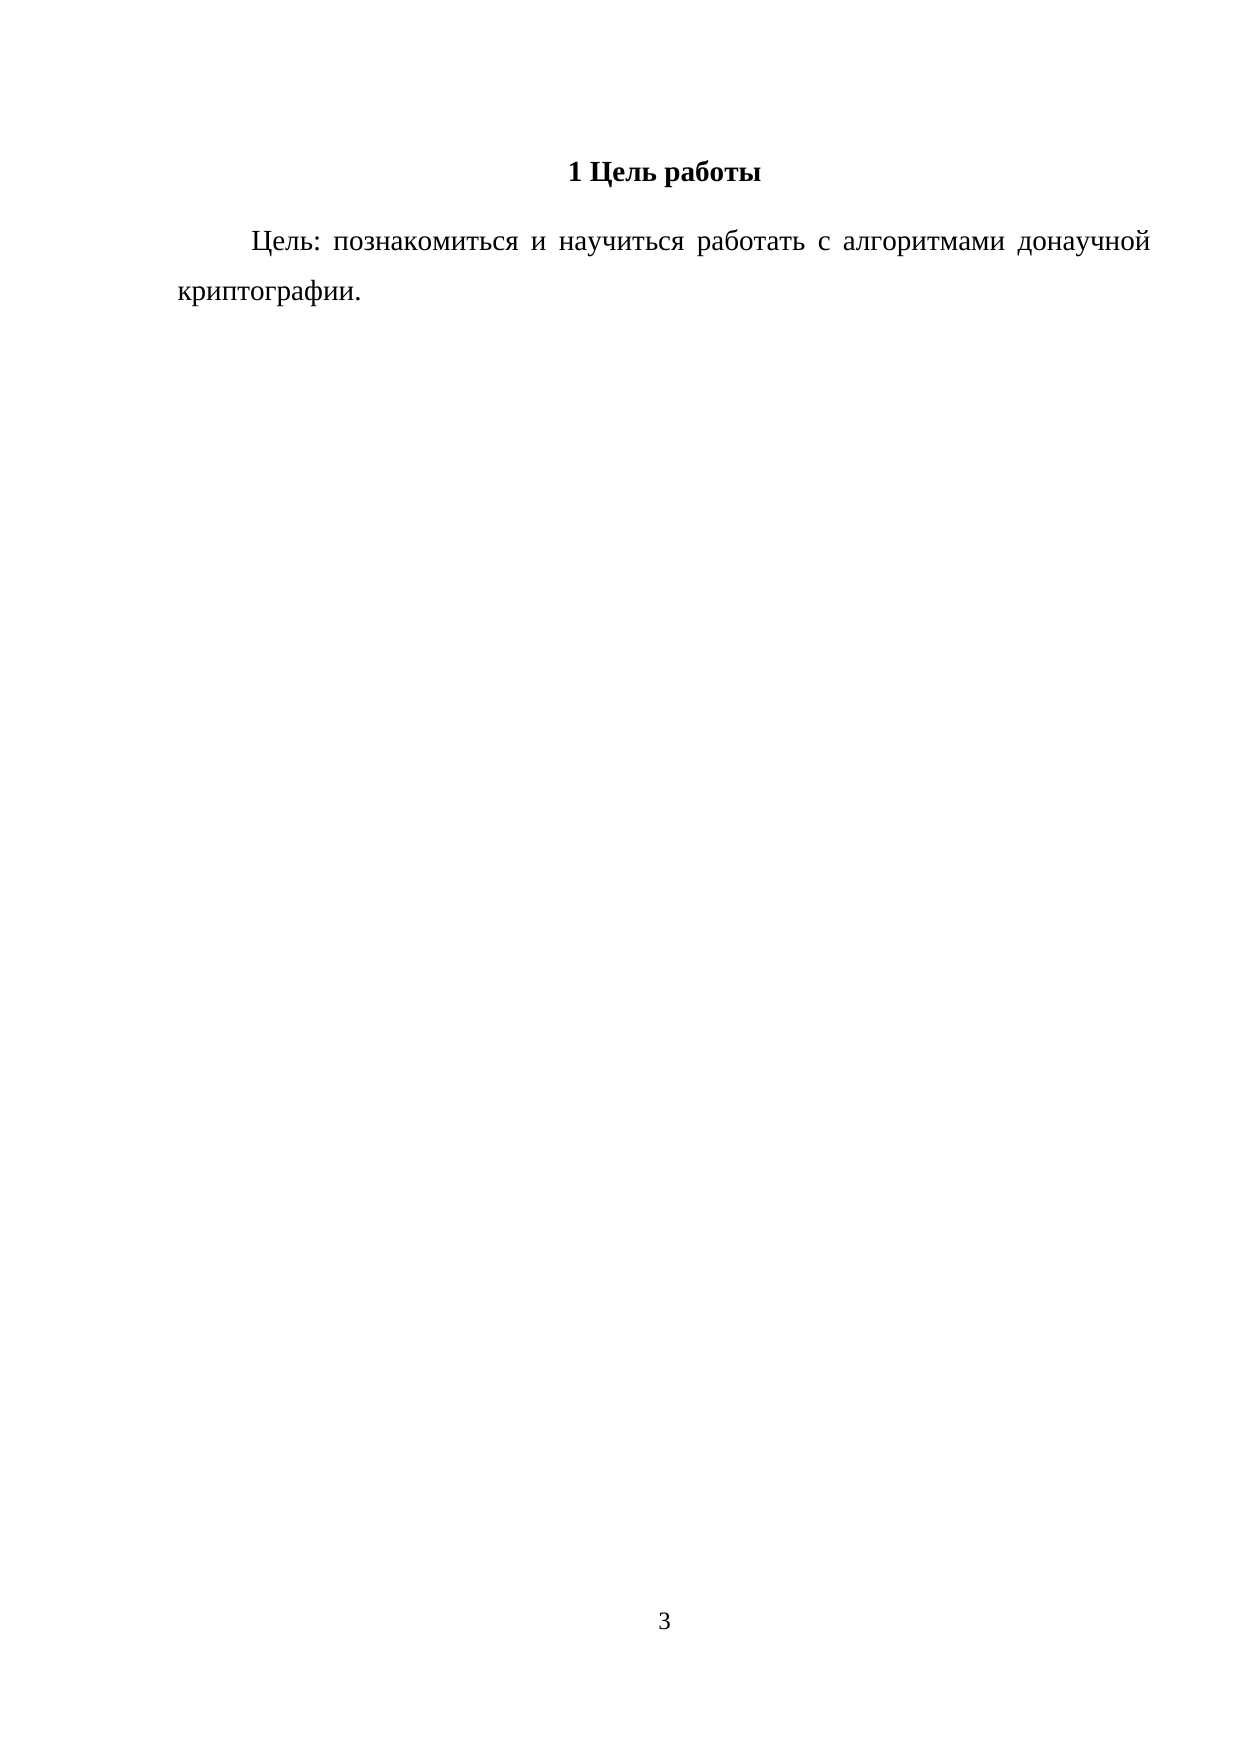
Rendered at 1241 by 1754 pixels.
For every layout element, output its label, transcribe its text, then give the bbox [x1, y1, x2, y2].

text Цель: познакомиться и научиться работать с алгоритмами донаучной криптографии. [177, 223, 1152, 307]
subtitle 1 Цель работы [177, 154, 1152, 187]
